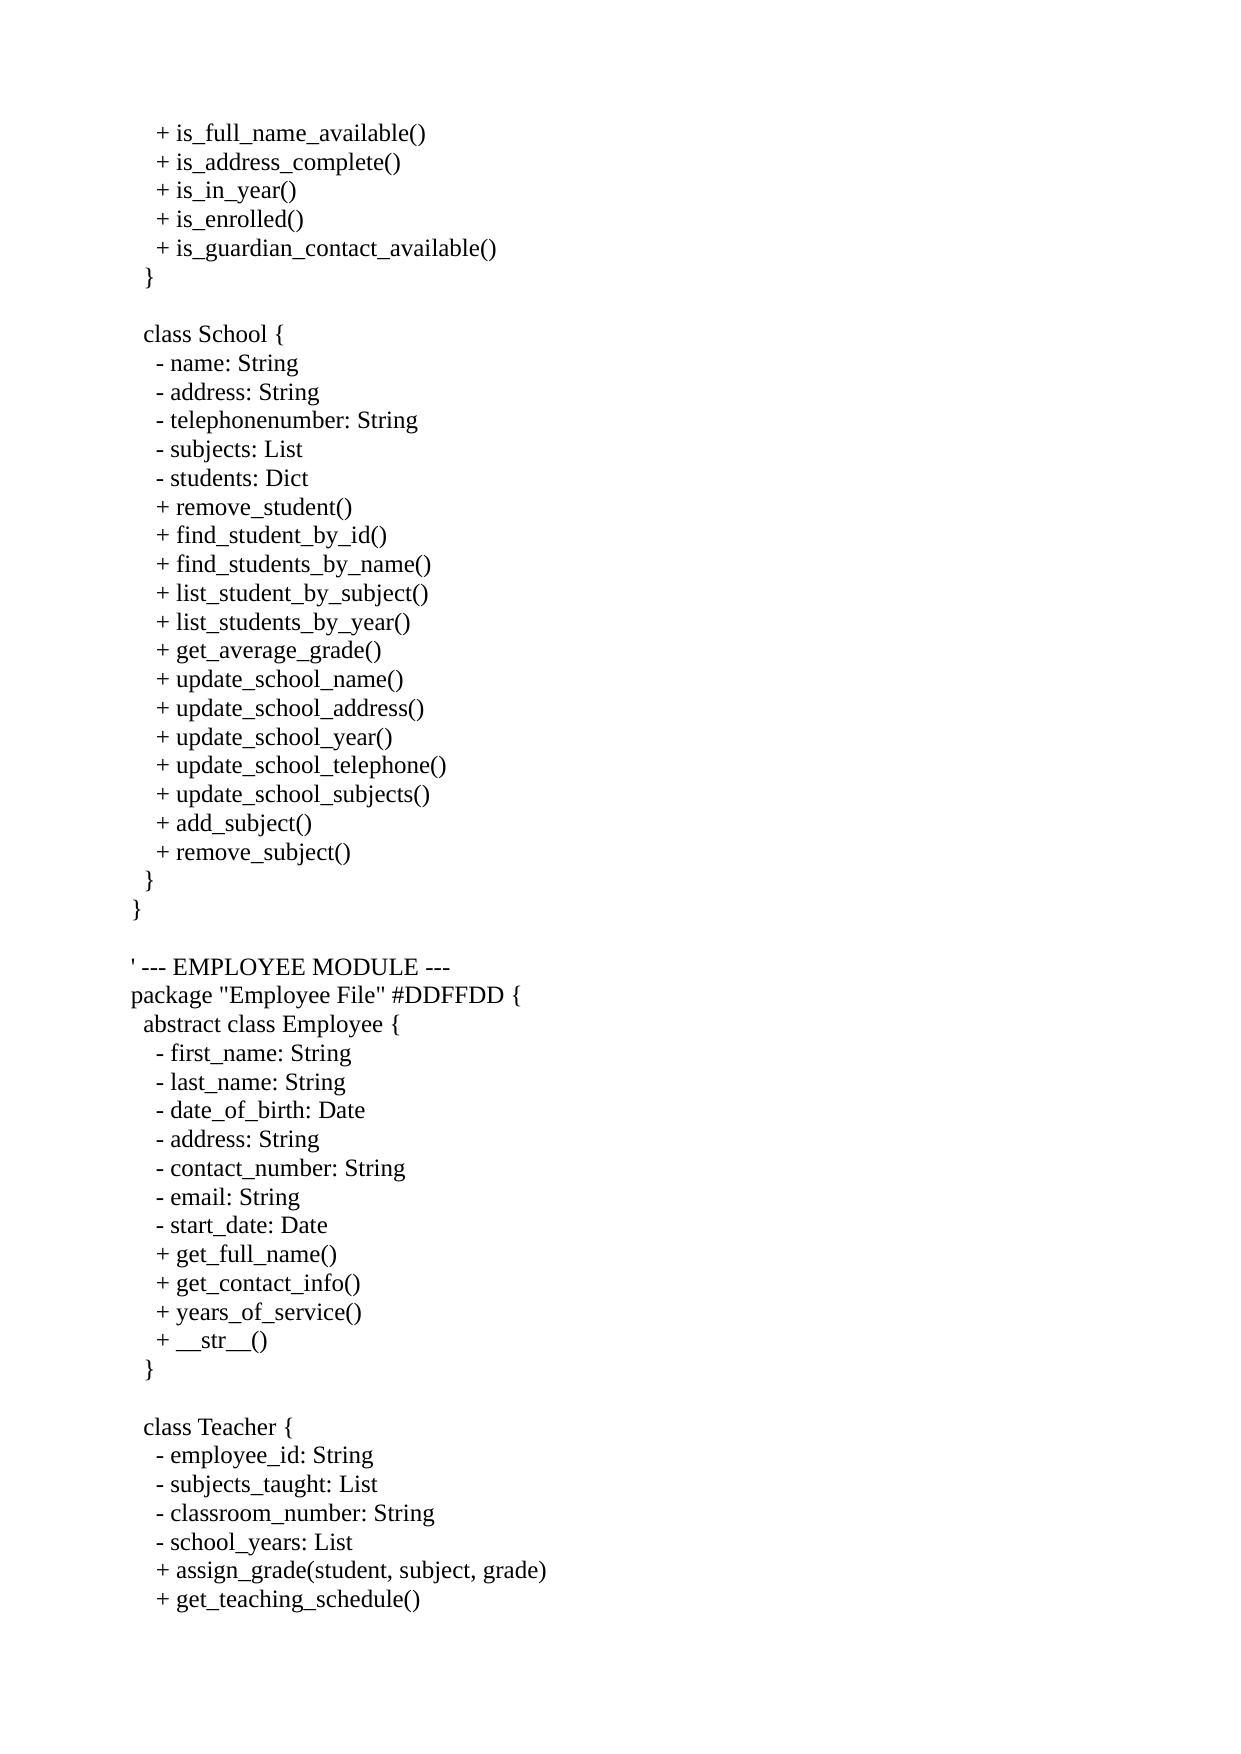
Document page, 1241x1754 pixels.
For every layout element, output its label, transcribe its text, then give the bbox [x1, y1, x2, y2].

text + list_students_by_year() [118, 607, 1122, 636]
text + is_guardian_contact_available() [118, 233, 1122, 262]
text + update_school_address() [118, 693, 1122, 722]
text - classroom_number: String [118, 1498, 1122, 1527]
text - subjects: List [118, 434, 1122, 463]
text + is_enrolled() [118, 204, 1122, 233]
text + find_students_by_name() [118, 549, 1122, 578]
text - telephonenumber: String [118, 406, 1122, 434]
text + remove_student() [118, 492, 1122, 521]
text - first_name: String [118, 1038, 1122, 1067]
text + list_student_by_subject() [118, 578, 1122, 607]
text + get_teaching_schedule() [118, 1584, 1122, 1613]
text } [118, 894, 1122, 923]
text + get_contact_info() [118, 1268, 1122, 1297]
text abstract class Employee { [118, 1009, 1122, 1038]
text + update_school_telephone() [118, 751, 1122, 779]
text + update_school_year() [118, 722, 1122, 751]
text + is_address_complete() [118, 147, 1122, 176]
text class School { [118, 319, 1122, 348]
text + remove_subject() [118, 837, 1122, 866]
text ' --- EMPLOYEE MODULE --- [118, 952, 1122, 981]
text + assign_grade(student, subject, grade) [118, 1556, 1122, 1584]
text + find_student_by_id() [118, 521, 1122, 549]
text - address: String [118, 377, 1122, 406]
text - start_date: Date [118, 1211, 1122, 1239]
text } [118, 1354, 1122, 1383]
text } [118, 866, 1122, 894]
text - students: Dict [118, 463, 1122, 492]
text + is_in_year() [118, 176, 1122, 204]
text + update_school_name() [118, 664, 1122, 693]
text + get_full_name() [118, 1239, 1122, 1268]
text + get_average_grade() [118, 636, 1122, 664]
text } [118, 262, 1122, 291]
text - subjects_taught: List [118, 1469, 1122, 1498]
text - email: String [118, 1182, 1122, 1211]
text - date_of_birth: Date [118, 1096, 1122, 1124]
text + update_school_subjects() [118, 779, 1122, 808]
text + add_subject() [118, 808, 1122, 837]
text + years_of_service() [118, 1297, 1122, 1326]
text + is_full_name_available() [118, 118, 1122, 147]
text - employee_id: String [118, 1441, 1122, 1469]
text - school_years: List [118, 1527, 1122, 1556]
text - address: String [118, 1124, 1122, 1153]
text - name: String [118, 348, 1122, 377]
text - contact_number: String [118, 1153, 1122, 1182]
text + __str__() [118, 1326, 1122, 1354]
text package "Employee File" #DDFFDD { [118, 981, 1122, 1009]
text class Teacher { [118, 1412, 1122, 1441]
text - last_name: String [118, 1067, 1122, 1096]
